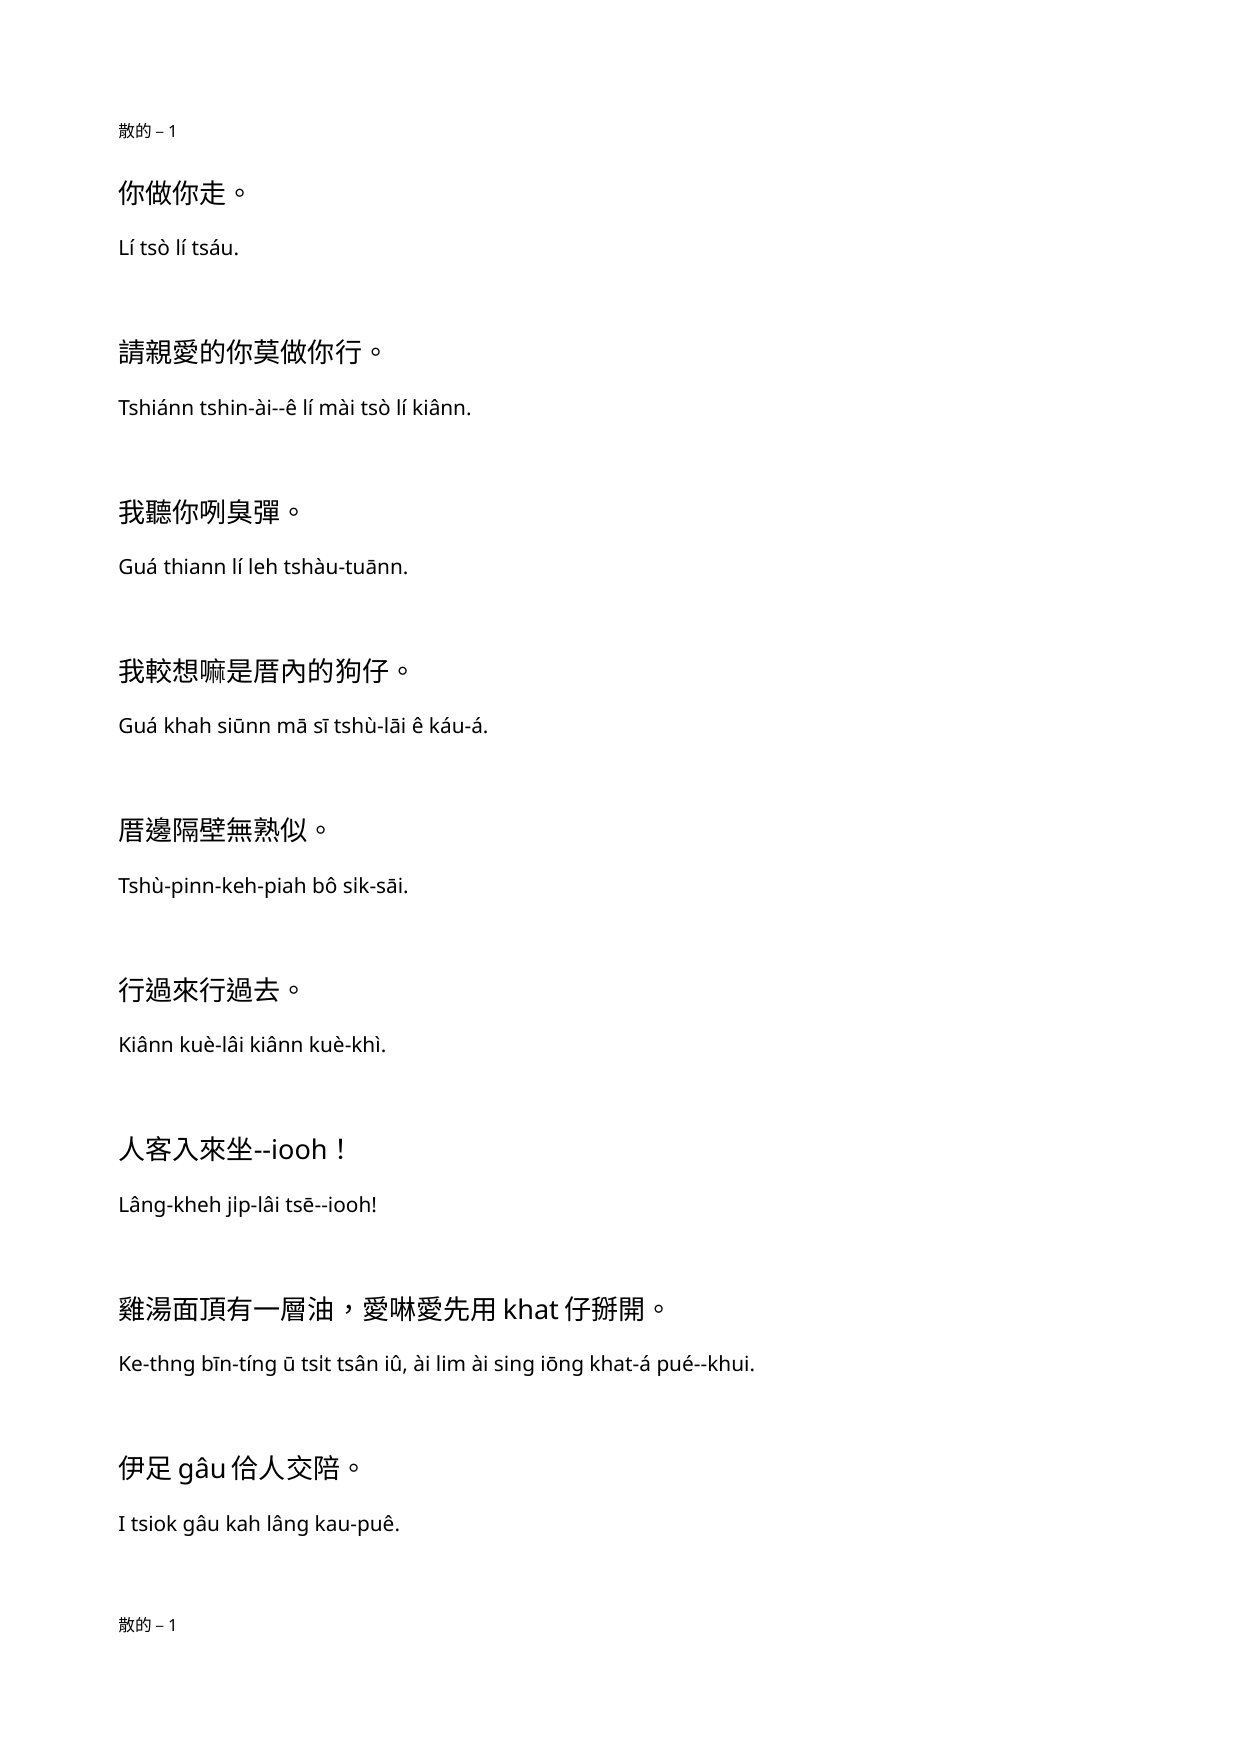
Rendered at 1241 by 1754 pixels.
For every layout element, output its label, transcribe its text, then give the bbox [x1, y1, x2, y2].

text Tshù-pinn-keh-piah bô si̍k-sāi. [118, 871, 1122, 899]
text Tshiánn tshin-ài--ê lí mài tsò lí kiânn. [118, 393, 1122, 421]
text 我聽你咧臭彈。 [118, 491, 1122, 530]
text Lâng-kheh ji̍p-lâi tsē--iooh! [118, 1190, 1122, 1218]
text 厝邊隔壁無熟似。 [118, 809, 1122, 849]
text Lí tsò lí tsáu. [118, 233, 1122, 262]
text Guá thiann lí leh tshàu-tuānn. [118, 552, 1122, 581]
text 伊足gâu佮人交陪。 [118, 1447, 1122, 1486]
text Kiânn kuè-lâi kiânn kuè-khì. [118, 1030, 1122, 1059]
text Ke-thng bīn-tíng ū tsi̍t tsân iû, ài lim ài sing iōng khat-á pué--khui. [118, 1349, 1122, 1378]
text 你做你走。 [118, 172, 1122, 211]
text 人客入來坐--iooh！ [118, 1128, 1122, 1167]
text 雞湯面頂有一層油，愛啉愛先用khat仔掰開。 [118, 1288, 1122, 1327]
text I tsiok gâu kah lâng kau-puê. [118, 1509, 1122, 1537]
text Guá khah siūnn mā sī tshù-lāi ê káu-á. [118, 712, 1122, 740]
text 行過來行過去。 [118, 969, 1122, 1008]
text 請親愛的你莫做你行。 [118, 331, 1122, 371]
text 我較想嘛是厝內的狗仔。 [118, 650, 1122, 689]
